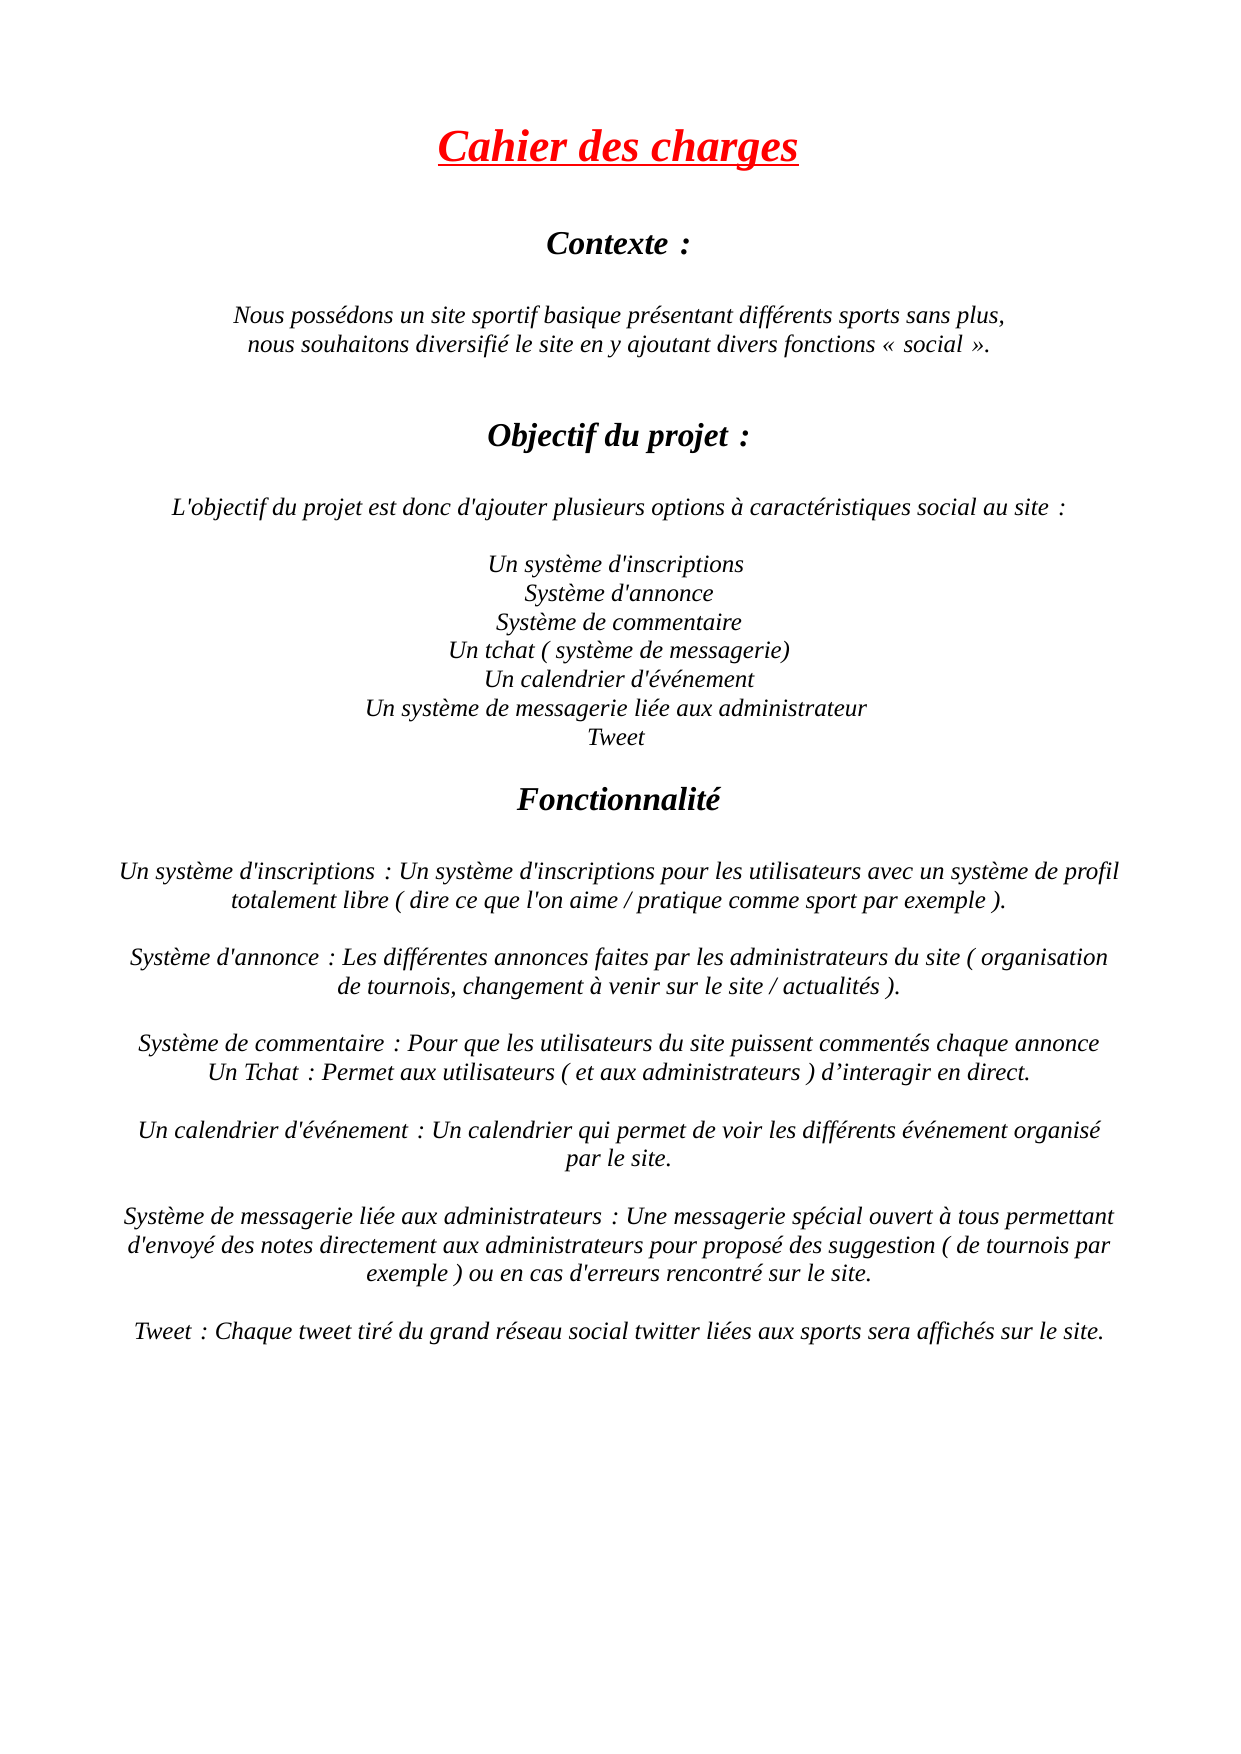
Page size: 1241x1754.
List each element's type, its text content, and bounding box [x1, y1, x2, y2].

text Tweet : Chaque tweet tiré du grand réseau social twitter liées aux sports sera affichés sur le site. [118, 1316, 1122, 1345]
text Système d'annonce [118, 578, 1122, 607]
text L'objectif du projet est donc d'ajouter plusieurs options à caractéristiques social au site : [118, 492, 1122, 521]
text Un calendrier d'événement [118, 664, 1122, 693]
text Un tchat ( système de messagerie) [118, 636, 1122, 664]
text Système de commentaire : Pour que les utilisateurs du site puissent commentés chaque annonce [118, 1028, 1122, 1057]
text Système d'annonce : Les différentes annonces faites par les administrateurs du site ( organisation de tournois, changement à venir sur le site / actualités ). [118, 942, 1122, 1000]
text Un Tchat : Permet aux utilisateurs ( et aux administrateurs ) d’interagir en direct. [118, 1057, 1122, 1086]
text Fonctionnalité [118, 779, 1122, 818]
text Système de messagerie liée aux administrateurs : Une messagerie spécial ouvert à tous permettant d'envoyé des notes directement aux administrateurs pour proposé des suggestion ( de tournois par exemple ) ou en cas d'erreurs rencontré sur le site. [118, 1201, 1122, 1287]
text Objectif du projet : [118, 415, 1122, 453]
text Un système de messagerie liée aux administrateur [118, 693, 1122, 722]
text Nous possédons un site sportif basique présentant différents sports sans plus, [118, 300, 1122, 329]
text Un système d'inscriptions [118, 549, 1122, 578]
text Cahier des charges [118, 118, 1122, 171]
text Un calendrier d'événement : Un calendrier qui permet de voir les différents événement organisé par le site. [118, 1115, 1122, 1172]
text Un système d'inscriptions : Un système d'inscriptions pour les utilisateurs avec un système de profil totalement libre ( dire ce que l'on aime / pratique comme sport par exemple ). [118, 856, 1122, 913]
text Système de commentaire [118, 607, 1122, 636]
text nous souhaitons diversifié le site en y ajoutant divers fonctions « social ». [118, 329, 1122, 358]
text Tweet [118, 722, 1122, 751]
text Contexte : [118, 223, 1122, 262]
